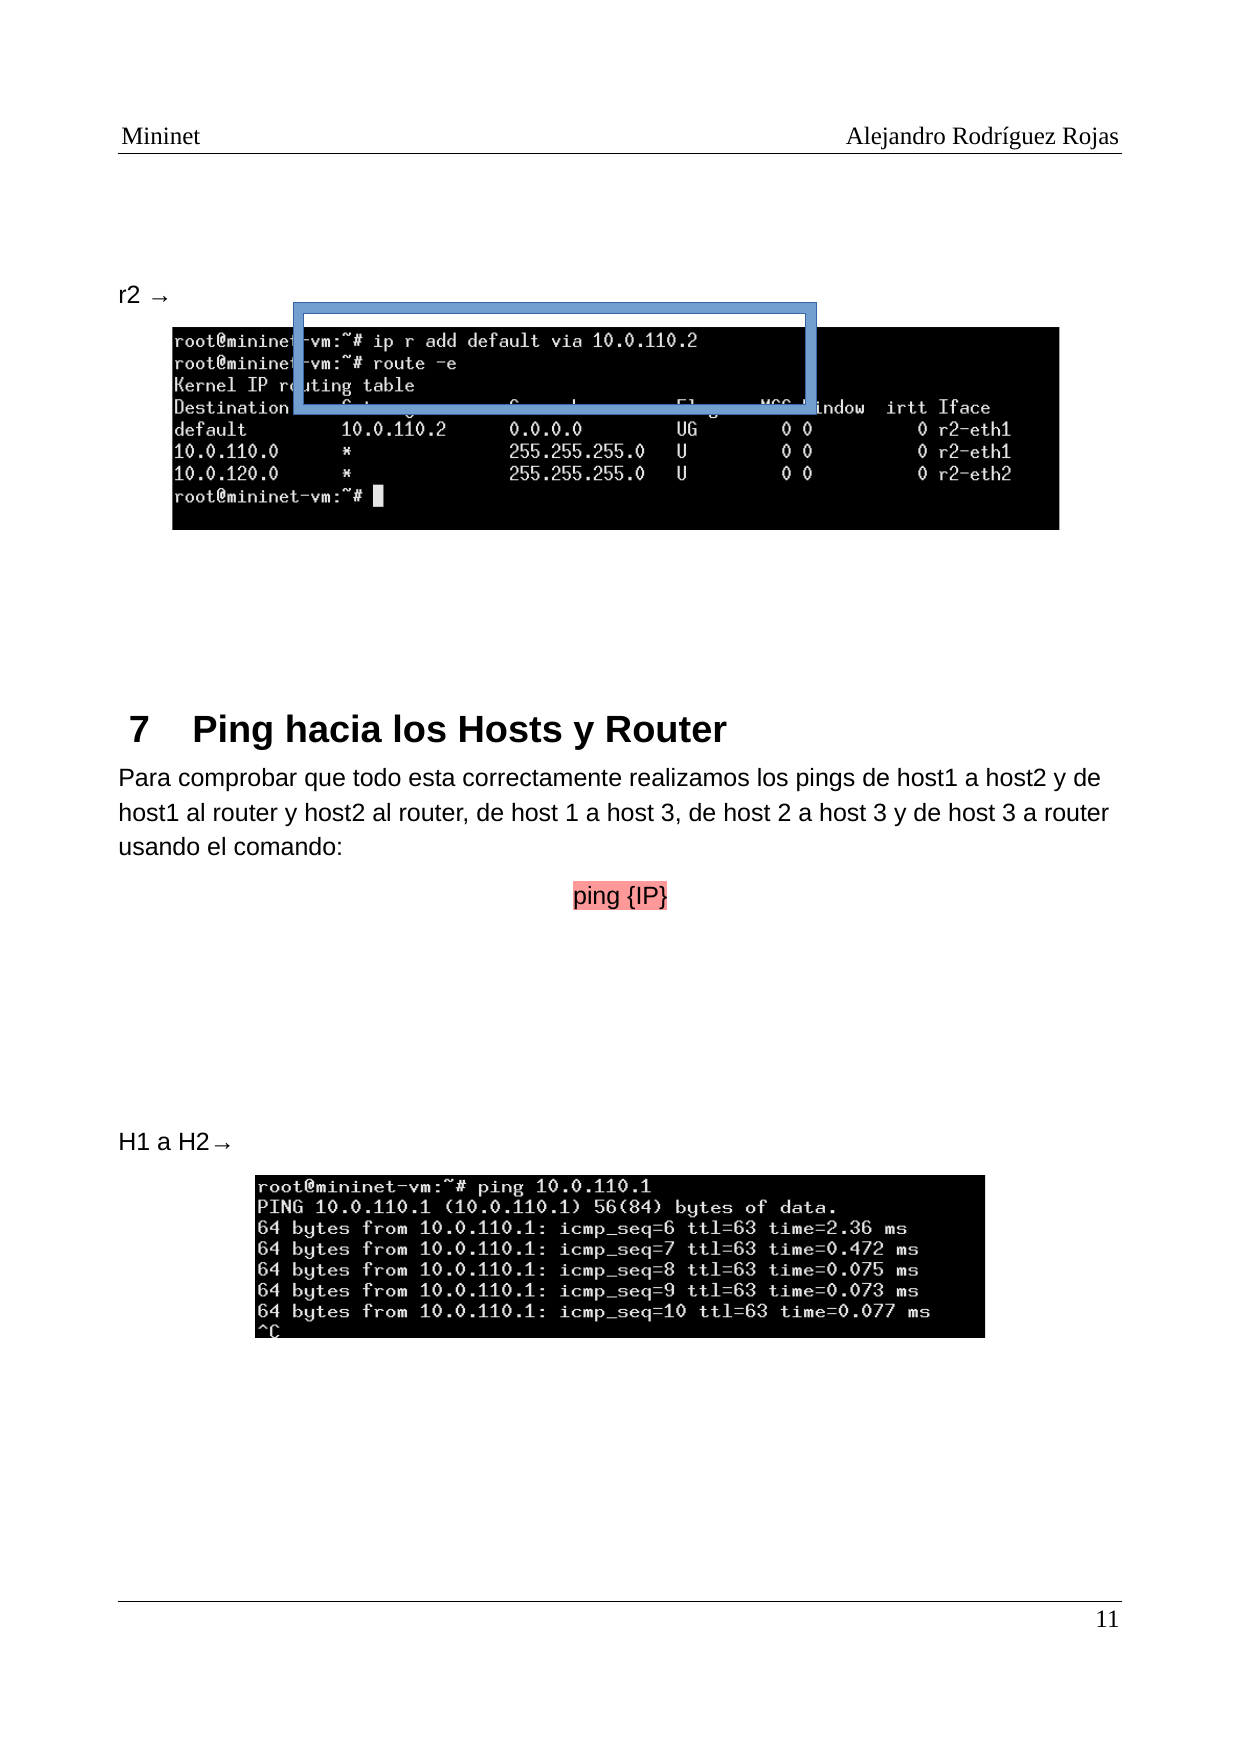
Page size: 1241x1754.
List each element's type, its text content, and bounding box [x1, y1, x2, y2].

picture [817, 327, 1060, 367]
subtitle Ping hacia los Hosts y Router [118, 707, 1122, 751]
picture [172, 327, 293, 367]
picture [304, 327, 805, 367]
text r2 → [118, 280, 1122, 309]
text H1 a H2→ [118, 1127, 1122, 1155]
text Para comprobar que todo esta correctamente realizamos los pings de host1 a host2 y de host1 al router y host2 al router, de host 1 a host 3, de host 2 a host 3 y de host 3 a router usando el comando: [118, 763, 1122, 861]
text ping {IP} [118, 881, 1122, 910]
